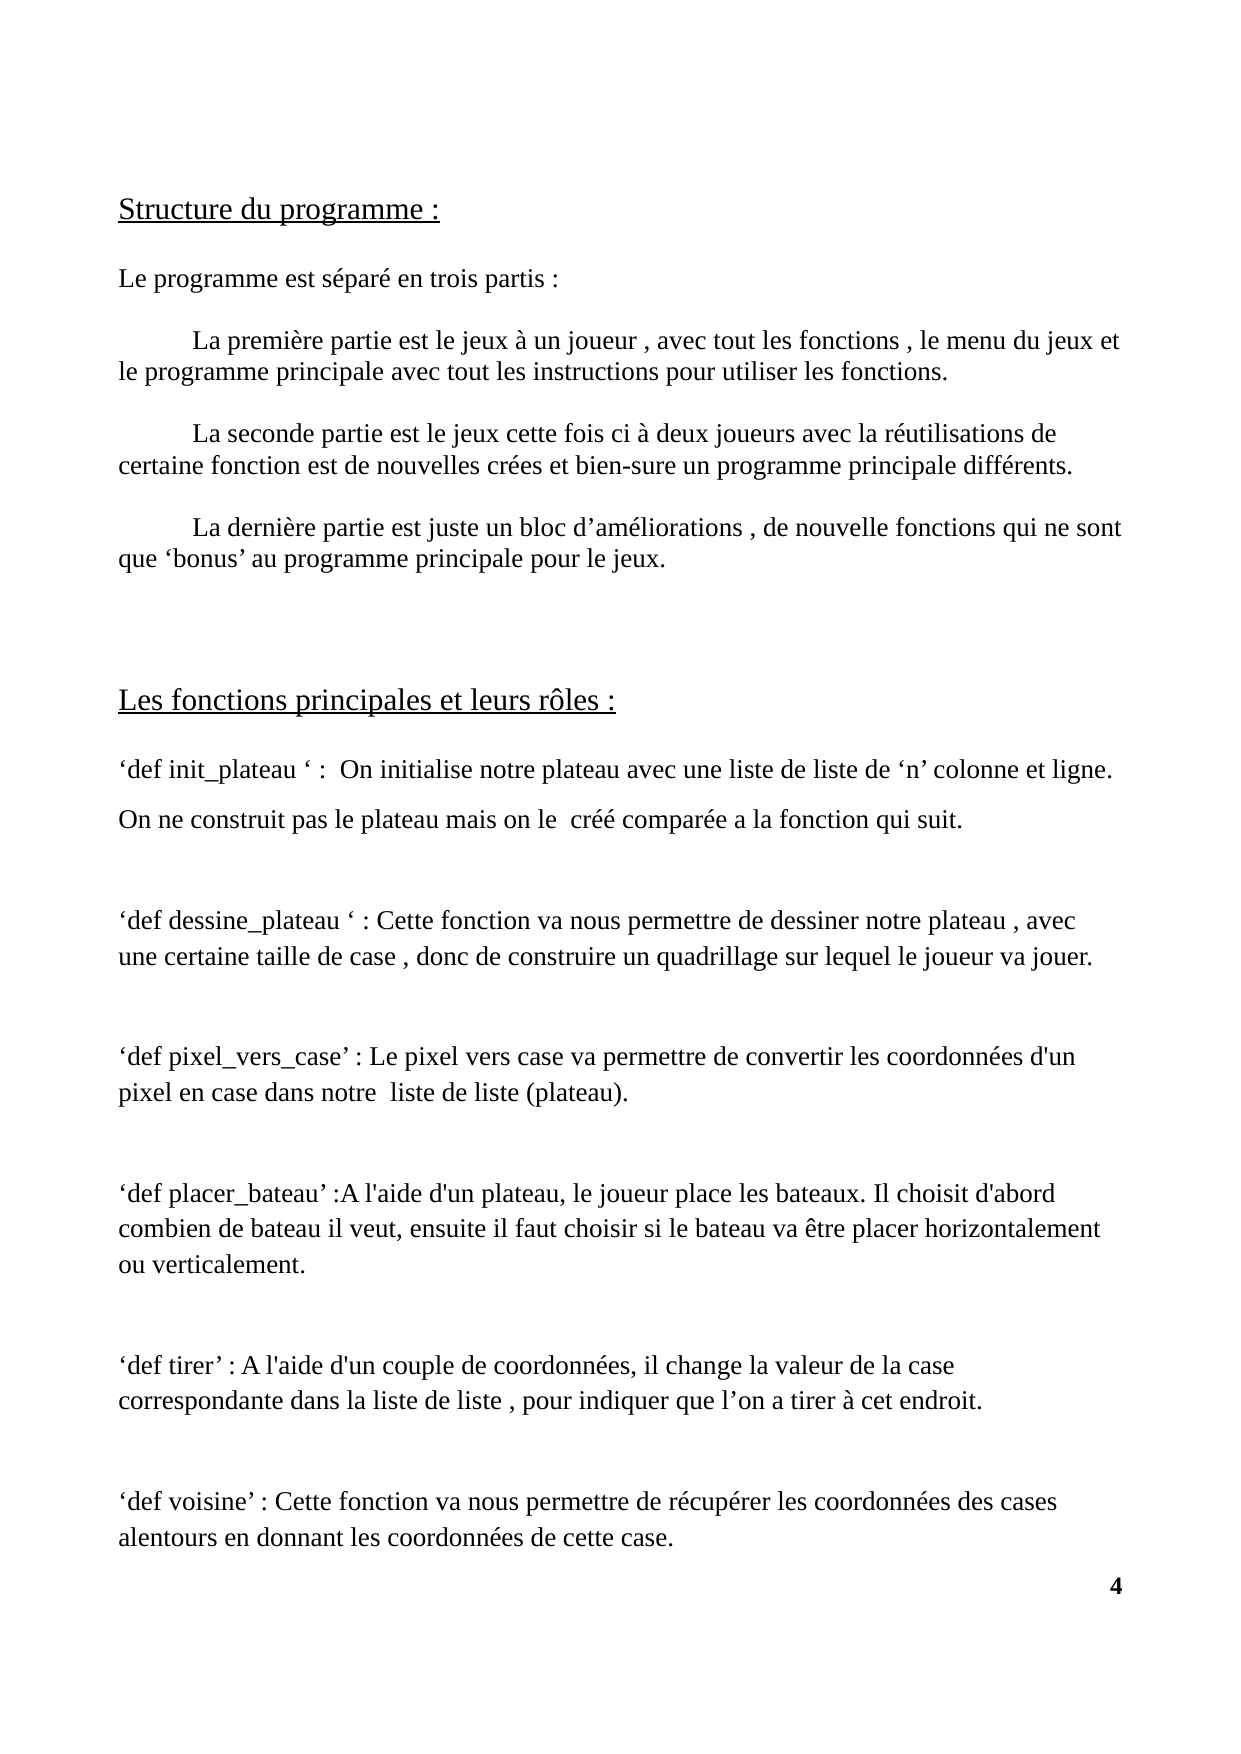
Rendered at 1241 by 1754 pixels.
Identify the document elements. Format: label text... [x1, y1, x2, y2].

text Structure du programme : [118, 190, 1122, 226]
text ‘def init_plateau ‘ : On initialise notre plateau avec une liste de liste de ‘n’ colonne et ligne. [118, 753, 1122, 784]
text ‘def voisine’ : Cette fonction va nous permettre de récupérer les coordonnées des cases alentours en donnant les coordonnées de cette case. [118, 1485, 1122, 1552]
text ‘def placer_bateau’ :A l'aide d'un plateau, le joueur place les bateaux. Il choisit d'abord combien de bateau il veut, ensuite il faut choisir si le bateau va être placer horizontalement ou verticalement. [118, 1177, 1122, 1279]
text ‘def pixel_vers_case’ : Le pixel vers case va permettre de convertir les coordonnées d'un pixel en case dans notre liste de liste (plateau). [118, 1040, 1122, 1107]
text La première partie est le jeux à un joueur , avec tout les fonctions , le menu du jeux et le programme principale avec tout les instructions pour utiliser les fonctions. [118, 324, 1122, 386]
text ‘def dessine_plateau ‘ : Cette fonction va nous permettre de dessiner notre plateau , avec une certaine taille de case , donc de construire un quadrillage sur lequel le joueur va jouer. [118, 904, 1122, 971]
text On ne construit pas le plateau mais on le créé comparée a la fonction qui suit. [118, 803, 1122, 834]
text 4 [118, 1571, 1122, 1600]
text ‘def tirer’ : A l'aide d'un couple de coordonnées, il change la valeur de la case correspondante dans la liste de liste , pour indiquer que l’on a tirer à cet endroit. [118, 1349, 1122, 1416]
text La seconde partie est le jeux cette fois ci à deux joueurs avec la réutilisations de certaine fonction est de nouvelles crées et bien-sure un programme principale différents. [118, 418, 1122, 480]
text La dernière partie est juste un bloc d’améliorations , de nouvelle fonctions qui ne sont que ‘bonus’ au programme principale pour le jeux. [118, 511, 1122, 573]
text Les fonctions principales et leurs rôles : [118, 681, 1122, 717]
text Le programme est séparé en trois partis : [118, 262, 1122, 293]
